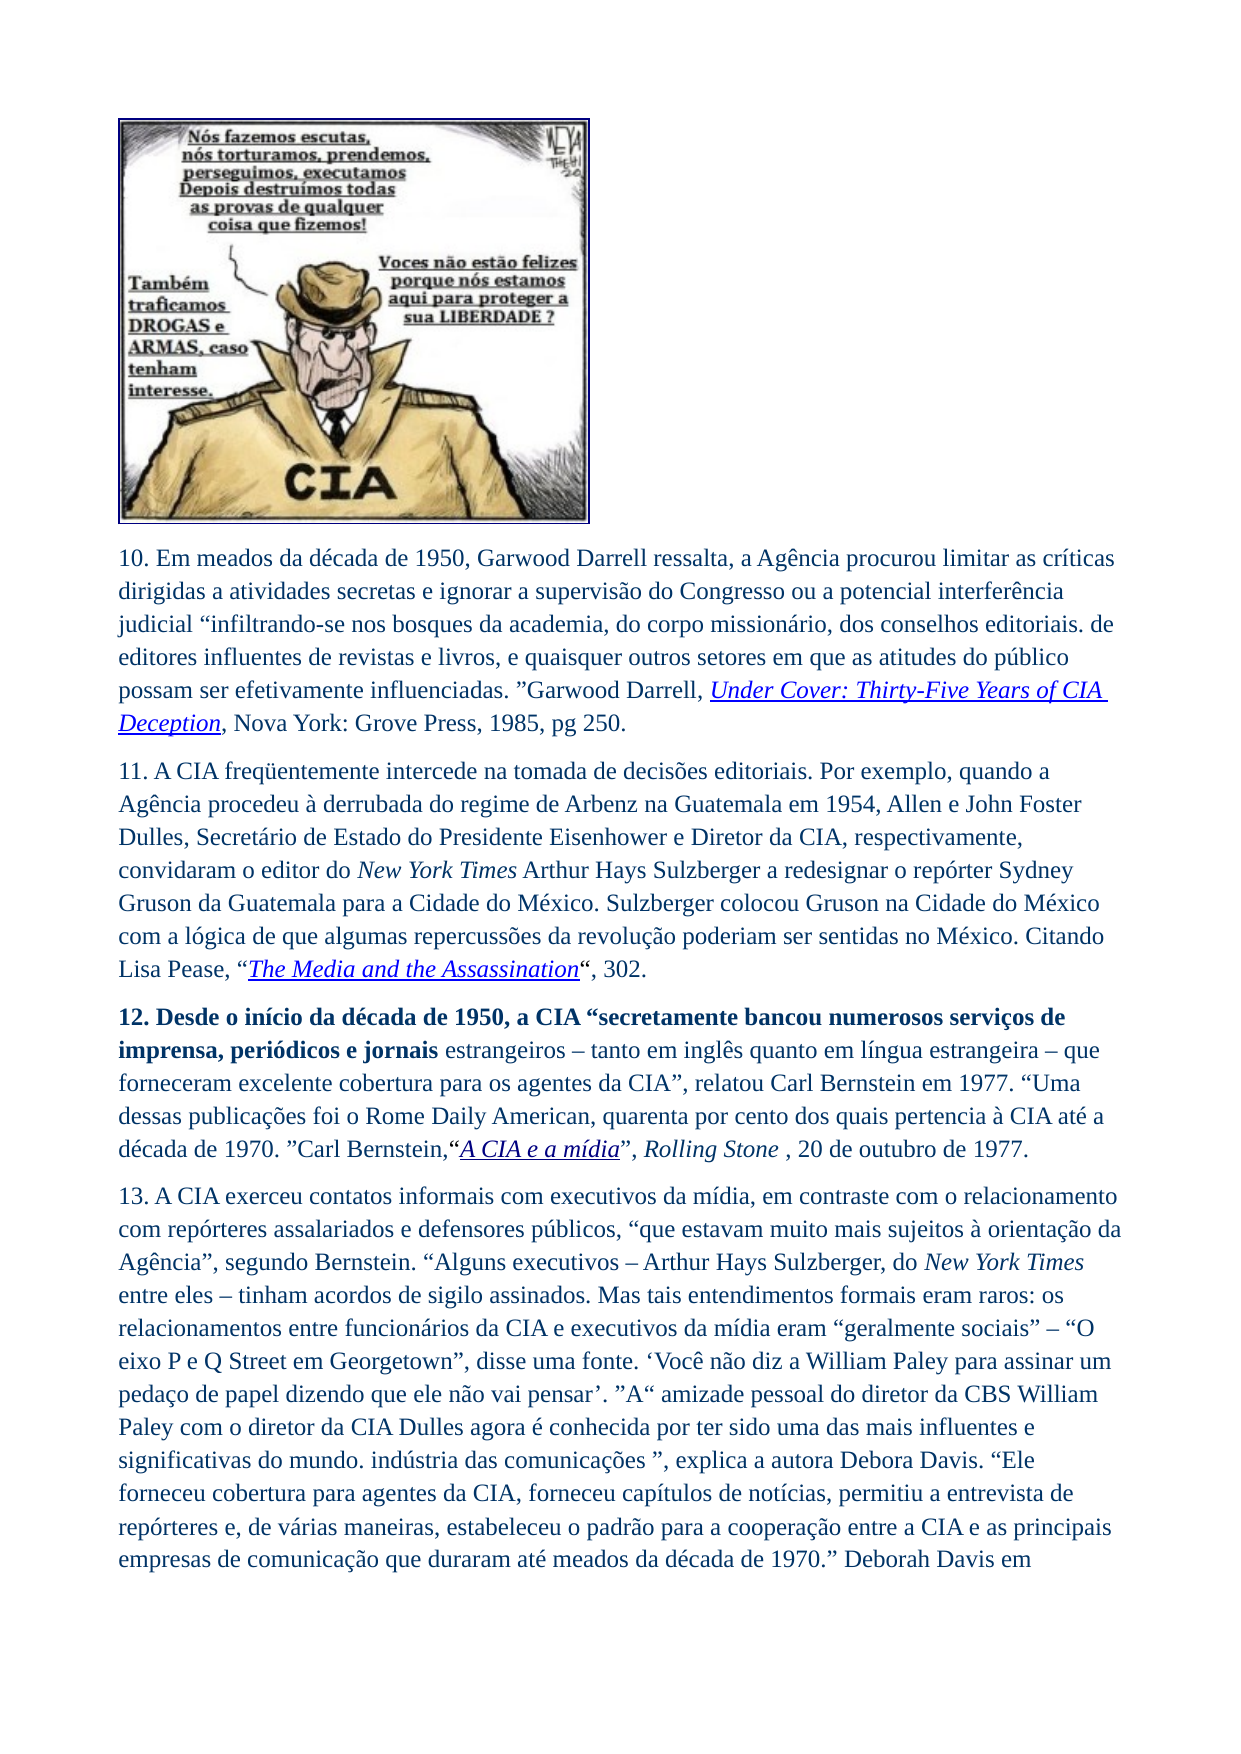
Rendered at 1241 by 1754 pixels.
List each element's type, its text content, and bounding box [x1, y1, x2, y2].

text 12. Desde o início da década de 1950, a CIA “secretamente bancou numerosos serviços de imprensa, periódicos e jornais estrangeiros – tanto em inglês quanto em língua estrangeira – que forneceram excelente cobertura para os agentes da CIA”, relatou Carl Bernstein em 1977. “Uma dessas publicações foi o Rome Daily American, quarenta por cento dos quais pertencia à CIA até a década de 1970. ”Carl Bernstein,“A CIA e a mídia”, Rolling Stone , 20 de outubro de 1977. [118, 1002, 1122, 1162]
picture [120, 120, 588, 523]
text 13. A CIA exerceu contatos informais com executivos da mídia, em contraste com o relacionamento com repórteres assalariados e defensores públicos, “que estavam muito mais sujeitos à orientação da Agência”, segundo Bernstein. “Alguns executivos – Arthur Hays Sulzberger, do New York Times entre eles – tinham acordos de sigilo assinados. Mas tais entendimentos formais eram raros: os relacionamentos entre funcionários da CIA e executivos da mídia eram “geralmente sociais” – “O eixo P e Q Street em Georgetown”, disse uma fonte. ‘Você não diz a William Paley para assinar um pedaço de papel dizendo que ele não vai pensar’. ”A“ amizade pessoal do diretor da CBS William Paley com o diretor da CIA Dulles agora é conhecida por ter sido uma das mais influentes e significativas do mundo. indústria das comunicações ”, explica a autora Debora Davis. “Ele forneceu cobertura para agentes da CIA, forneceu capítulos de notícias, permitiu a entrevista de repórteres e, de várias maneiras, estabeleceu o padrão para a cooperação entre a CIA e as principais empresas de comunicação que duraram até meados da década de 1970.” Deborah Davis em [118, 1181, 1122, 1573]
text 11. A CIA freqüentemente intercede na tomada de decisões editoriais. Por exemplo, quando a Agência procedeu à derrubada do regime de Arbenz na Guatemala em 1954, Allen e John Foster Dulles, Secretário de Estado do Presidente Eisenhower e Diretor da CIA, respectivamente, convidaram o editor do New York Times Arthur Hays Sulzberger a redesignar o repórter Sydney Gruson da Guatemala para a Cidade do México. Sulzberger colocou Gruson na Cidade do México com a lógica de que algumas repercussões da revolução poderiam ser sentidas no México. Citando Lisa Pease, “The Media and the Assassination“, 302. [118, 756, 1122, 983]
text 10. Em meados da década de 1950, Garwood Darrell ressalta, a Agência procurou limitar as críticas dirigidas a atividades secretas e ignorar a supervisão do Congresso ou a potencial interferência judicial “infiltrando-se nos bosques da academia, do corpo missionário, dos conselhos editoriais. de editores influentes de revistas e livros, e quaisquer outros setores em que as atitudes do público possam ser efetivamente influenciadas. ”Garwood Darrell, Under Cover: Thirty-Five Years of CIA Deception, Nova York: Grove Press, 1985, pg 250. [118, 543, 1122, 737]
